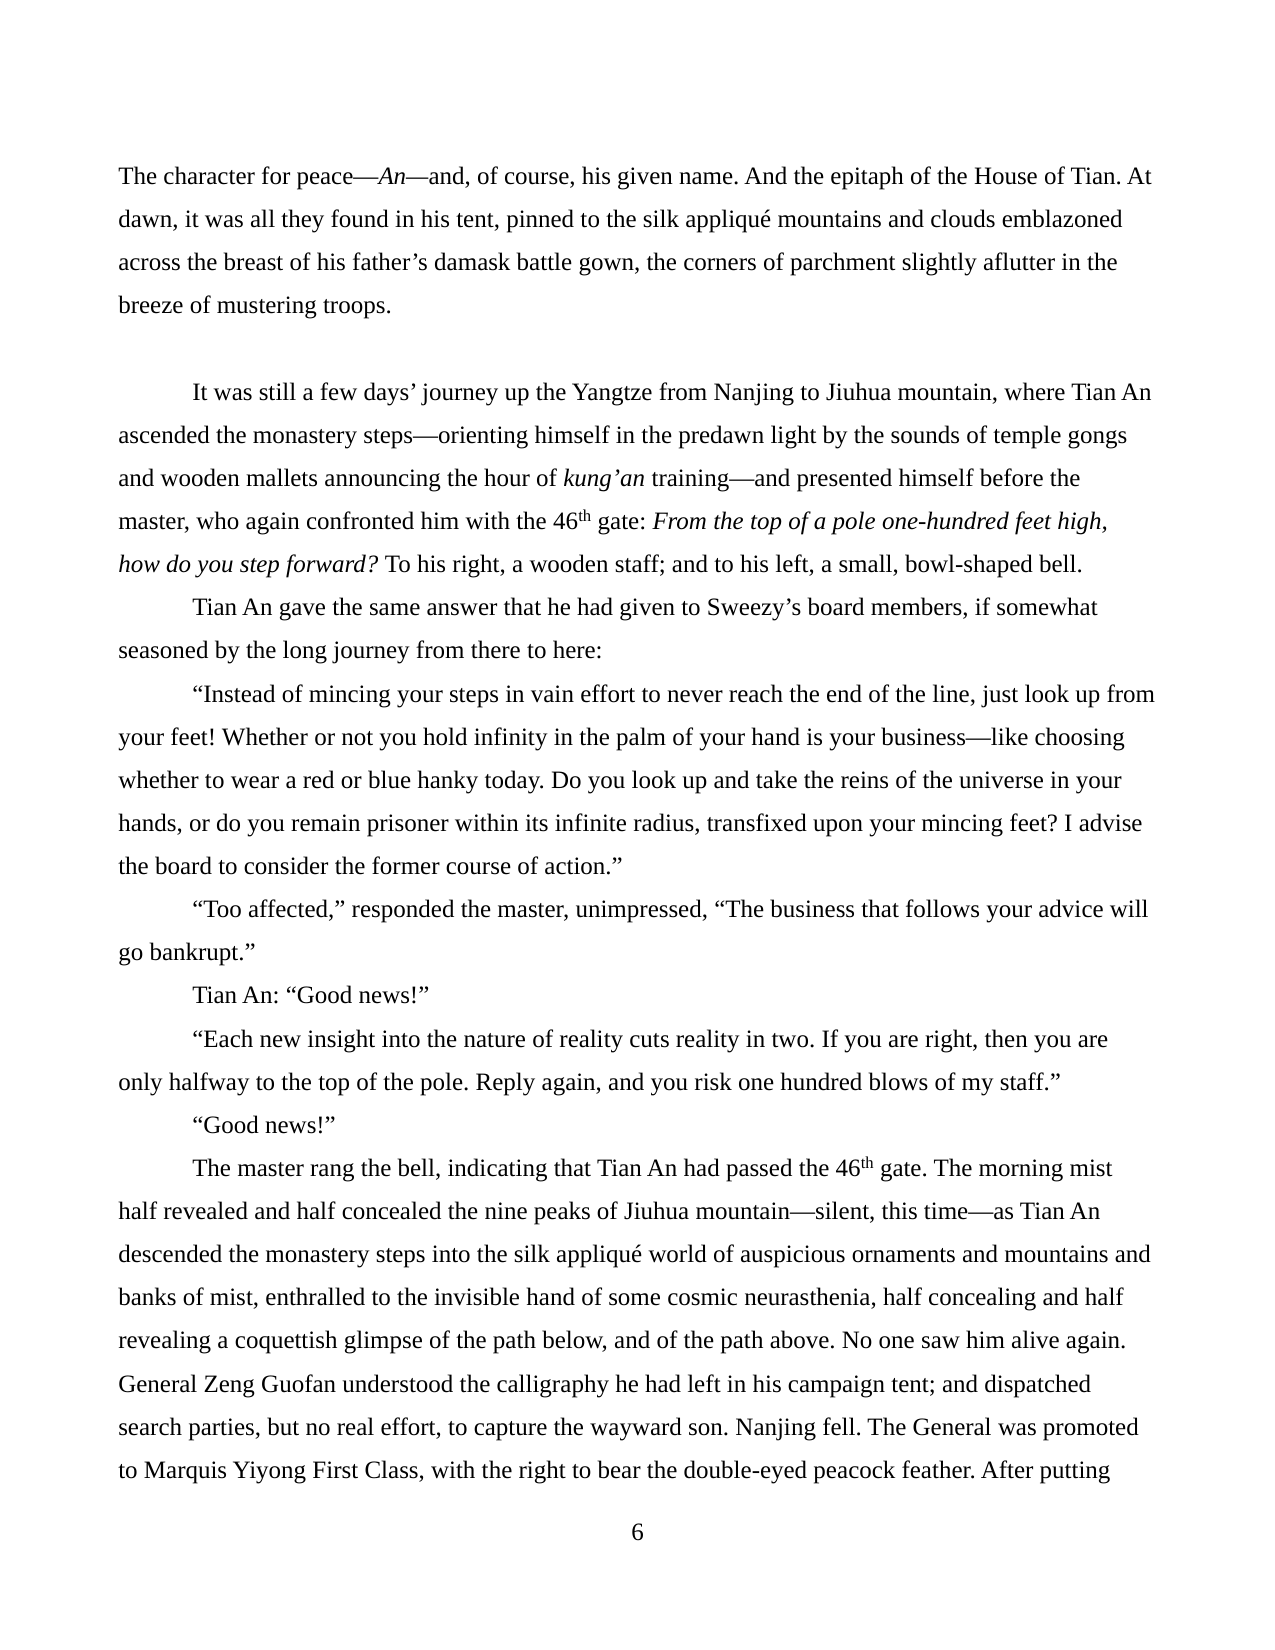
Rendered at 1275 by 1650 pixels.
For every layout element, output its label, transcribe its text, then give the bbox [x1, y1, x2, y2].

text “Each new insight into the nature of reality cuts reality in two. If you are right, then you are only halfway to the top of the pole. Reply again, and you risk one hundred blows of my staff.” [118, 1024, 1157, 1096]
text The master rang the bell, indicating that Tian An had passed the 46th gate. The morning mist half revealed and half concealed the nine peaks of Jiuhua mountain—silent, this time—as Tian An descended the monastery steps into the silk appliqué world of auspicious ornaments and mountains and banks of mist, enthralled to the invisible hand of some cosmic neurasthenia, half concealing and half revealing a coquettish glimpse of the path below, and of the path above. No one saw him alive again. General Zeng Guofan understood the calligraphy he had left in his campaign tent; and dispatched search parties, but no real effort, to capture the wayward son. Nanjing fell. The General was promoted to Marquis Yiyong First Class, with the right to bear the double-eyed peacock feather. After putting [118, 1153, 1157, 1484]
text “Instead of mincing your steps in vain effort to never reach the end of the line, just look up from your feet! Whether or not you hold infinity in the palm of your hand is your business—like choosing whether to wear a red or blue hanky today. Do you look up and take the reins of the universe in your hands, or do you remain prisoner within its infinite radius, transfixed upon your mincing feet? I advise the board to consider the former course of action.” [118, 679, 1157, 880]
text It was still a few days’ journey up the Yangtze from Nanjing to Jiuhua mountain, where Tian An ascended the monastery steps—orienting himself in the predawn light by the sounds of temple gongs and wooden mallets announcing the hour of kung’an training—and presented himself before the master, who again confronted him with the 46th gate: From the top of a pole one-hundred feet high, how do you step forward? To his right, a wooden staff; and to his left, a small, bowl-shaped bell. [118, 377, 1157, 578]
text The character for peace—An—and, of course, his given name. And the epitaph of the House of Tian. At dawn, it was all they found in his tent, pinned to the silk appliqué mountains and clouds emblazoned across the breast of his father’s damask battle gown, the corners of parchment slightly aflutter in the breeze of mustering troops. [118, 161, 1157, 319]
text Tian An: “Good news!” [118, 981, 1157, 1009]
text Tian An gave the same answer that he had given to Sweezy’s board members, if somewhat seasoned by the long journey from there to here: [118, 592, 1157, 664]
text “Good news!” [118, 1110, 1157, 1139]
text “Too affected,” responded the master, unimpressed, “The business that follows your advice will go bankrupt.” [118, 894, 1157, 966]
